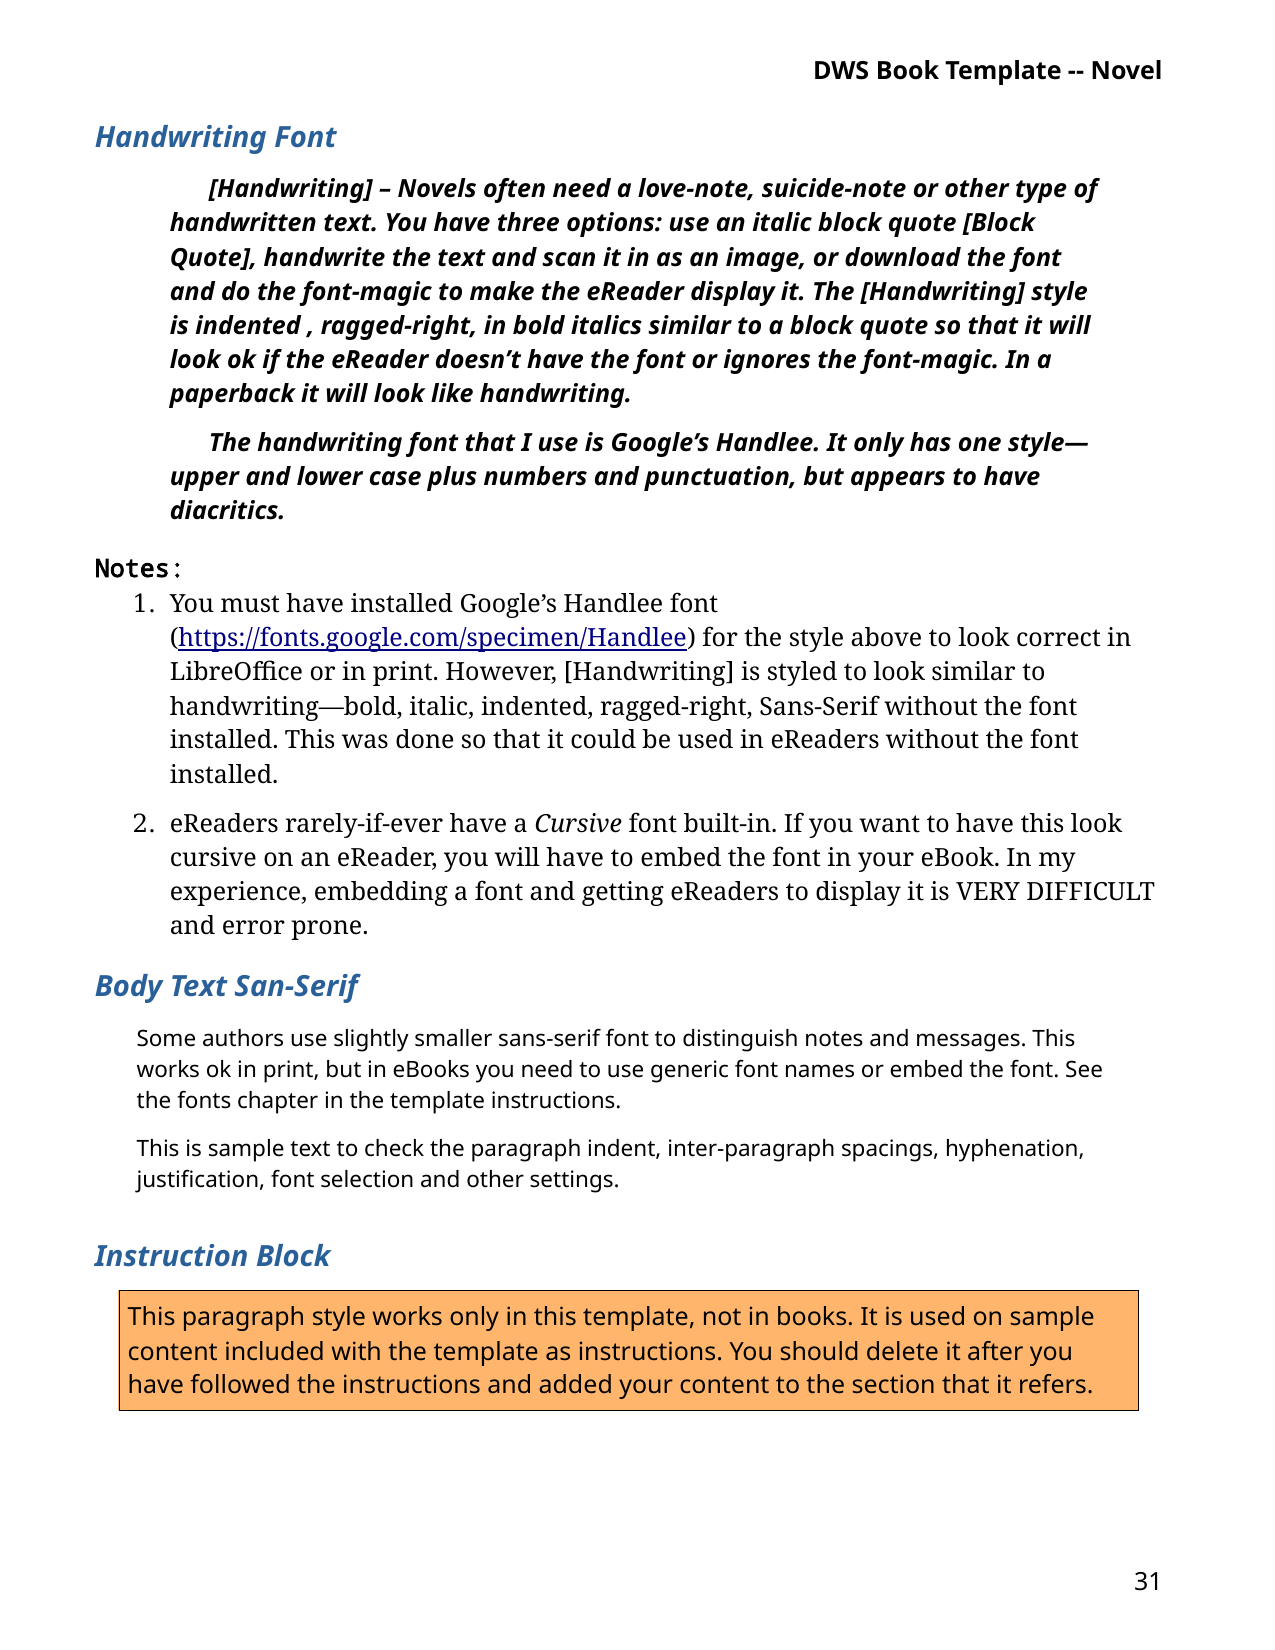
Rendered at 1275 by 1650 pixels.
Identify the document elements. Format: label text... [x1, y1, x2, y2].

list eReaders rarely-if-ever have a Cursive font built-in. If you want to have this look cursive on an eReader, you will have to embed the font in your eBook. In my experience, embedding a font and getting eReaders to display it is VERY DIFFICULT and error prone. [132, 805, 1162, 942]
text Notes: [94, 554, 1162, 583]
subtitle Handwriting Font [94, 117, 1162, 156]
subtitle Body Text San-Serif [94, 965, 1162, 1005]
subtitle Instruction Block [94, 1236, 1162, 1275]
text Some authors use slightly smaller sans-serif font to distinguish notes and messages. This works ok in print, but in eBooks you need to use generic font names or embed the font. See the fonts chapter in the template instructions. [133, 1020, 1123, 1114]
text This is sample text to check the paragraph indent, inter-paragraph spacings, hyphenation, justification, font selection and other settings. [133, 1129, 1123, 1197]
text This paragraph style works only in this template, not in books. It is used on sample content included with the template as instructions. You should delete it after you have followed the instructions and added your content to the section that it refers. [120, 1291, 1138, 1410]
text The handwriting font that I use is Google’s Handlee. It only has one style—upper and lower case plus numbers and punctuation, but appears to have diacritics. [169, 424, 1114, 527]
text [Handwriting] – Novels often need a love-note, suicide-note or other type of handwritten text. You have three options: use an italic block quote [Block Quote], handwrite the text and scan it in as an image, or download the font and do the font-magic to make the eReader display it. The [Handwriting] style is indented , ragged-right, in bold italics similar to a block quote so that it will look ok if the eReader doesn’t have the font or ignores the font-magic. In a paperback it will look like handwriting. [169, 171, 1114, 409]
list You must have installed Google’s Handlee font (https://fonts.google.com/specimen/Handlee) for the style above to look correct in LibreOffice or in print. However, [Handwriting] is styled to look similar to handwriting—bold, italic, indented, ragged-right, Sans-Serif without the font installed. This was done so that it could be used in eReaders without the font installed. [132, 586, 1162, 790]
